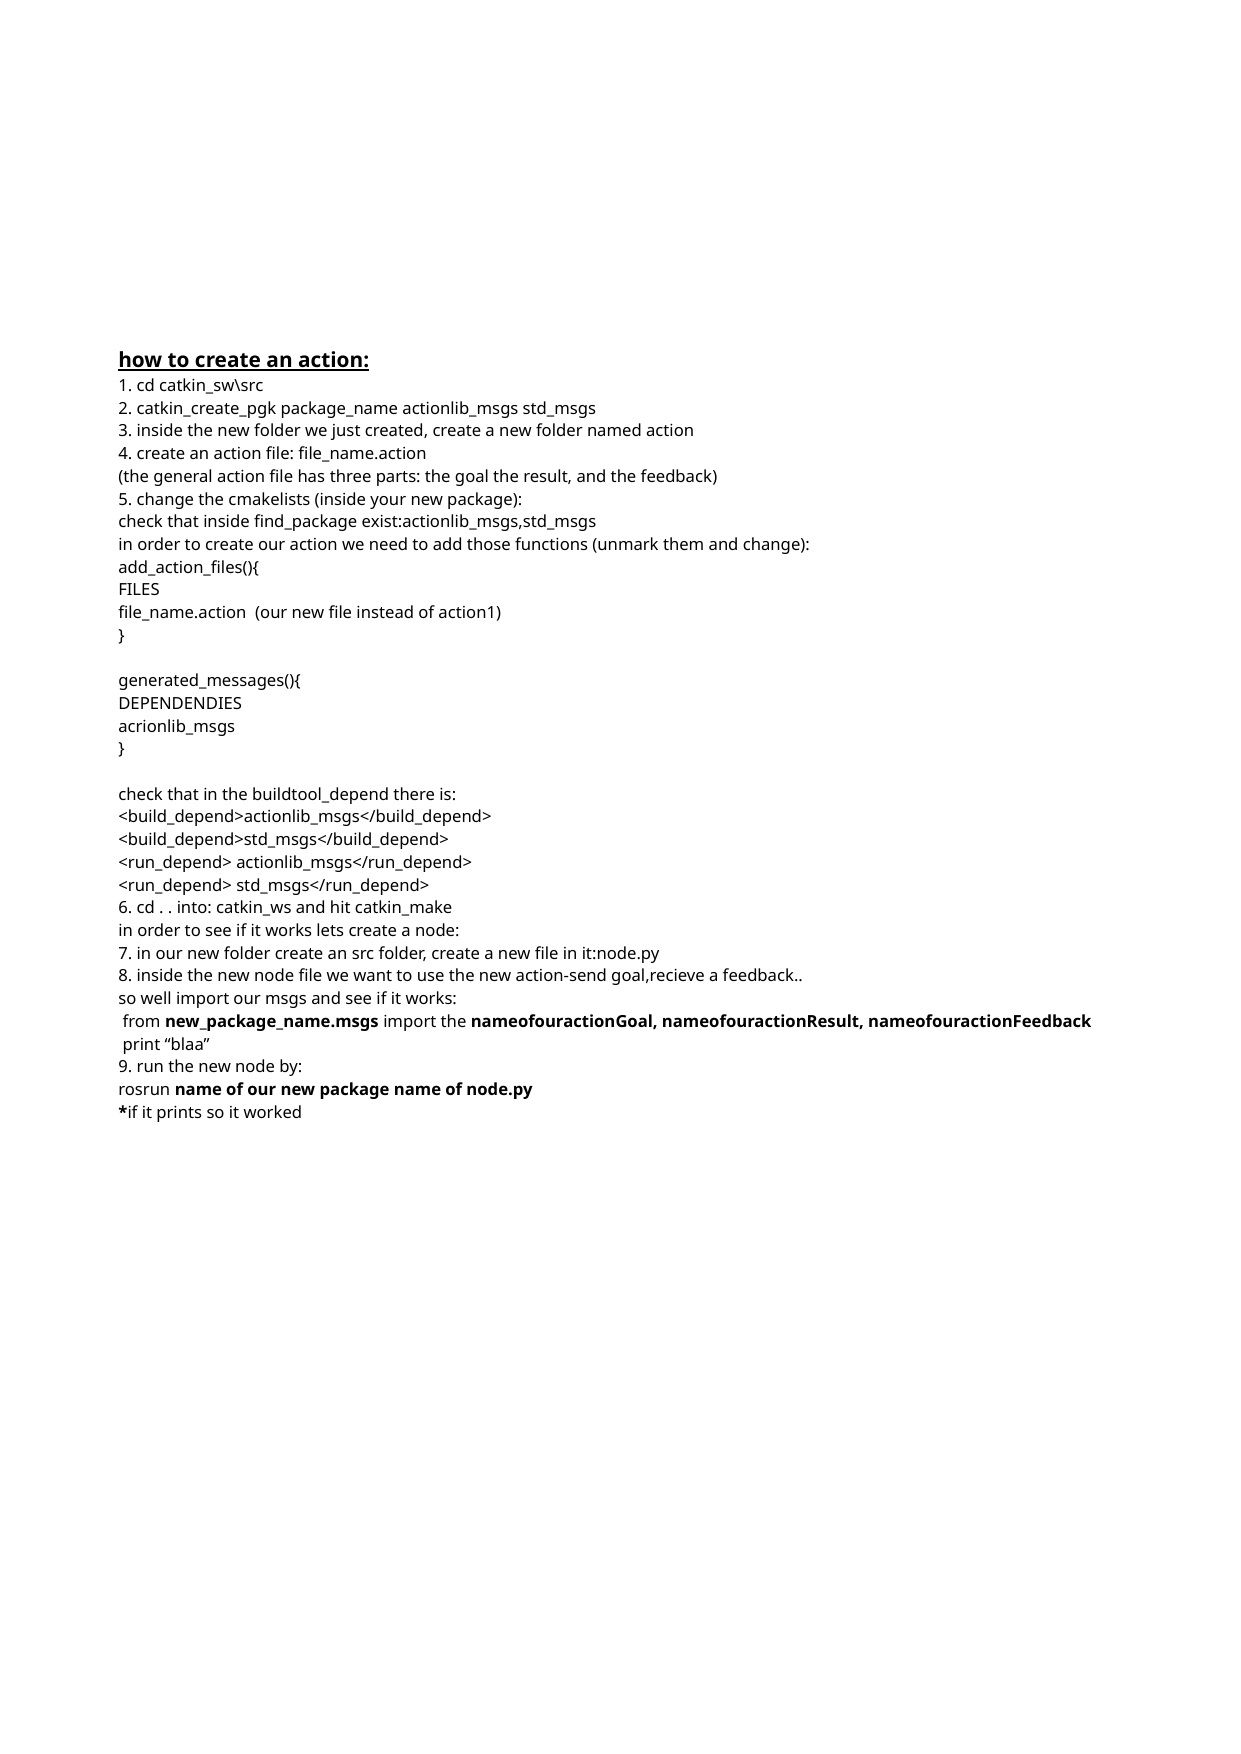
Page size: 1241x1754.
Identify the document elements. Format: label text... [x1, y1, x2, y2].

text check that in the buildtool_depend there is: [118, 782, 1122, 805]
text acrionlib_msgs [118, 714, 1122, 737]
text add_action_files(){ [118, 555, 1122, 578]
text <build_depend>actionlib_msgs</build_depend> [118, 805, 1122, 828]
text 8. inside the new node file we want to use the new action-send goal,recieve a feedback.. [118, 964, 1122, 987]
text 1. cd catkin_sw\src [118, 374, 1122, 396]
text *if it prints so it worked [118, 1100, 1122, 1123]
text check that inside find_package exist:actionlib_msgs,std_msgs [118, 510, 1122, 533]
text generated_messages(){ [118, 669, 1122, 692]
text 3. inside the new folder we just created, create a new folder named action [118, 419, 1122, 442]
text from new_package_name.msgs import the nameofouractionGoal, nameofouractionResult, nameofouractionFeedback [118, 1009, 1122, 1032]
text FILES [118, 578, 1122, 601]
text DEPENDENDIES [118, 692, 1122, 714]
text 2. catkin_create_pgk package_name actionlib_msgs std_msgs [118, 396, 1122, 419]
text <run_depend> std_msgs</run_depend> [118, 873, 1122, 896]
text 4. create an action file: file_name.action [118, 442, 1122, 464]
text 5. change the cmakelists (inside your new package): [118, 487, 1122, 510]
text file_name.action (our new file instead of action1) [118, 601, 1122, 623]
text 7. in our new folder create an src folder, create a new file in it:node.py [118, 941, 1122, 964]
text print “blaa” [118, 1032, 1122, 1055]
text (the general action file has three parts: the goal the result, and the feedback) [118, 464, 1122, 487]
text 9. run the new node by: [118, 1055, 1122, 1078]
text so well import our msgs and see if it works: [118, 987, 1122, 1009]
text 6. cd . . into: catkin_ws and hit catkin_make [118, 896, 1122, 919]
text in order to create our action we need to add those functions (unmark them and change): [118, 533, 1122, 555]
text <run_depend> actionlib_msgs</run_depend> [118, 851, 1122, 873]
text in order to see if it works lets create a node: [118, 919, 1122, 941]
text } [118, 623, 1122, 646]
text } [118, 737, 1122, 760]
text rosrun name of our new package name of node.py [118, 1078, 1122, 1100]
text how to create an action: [118, 345, 1122, 374]
text <build_depend>std_msgs</build_depend> [118, 828, 1122, 851]
